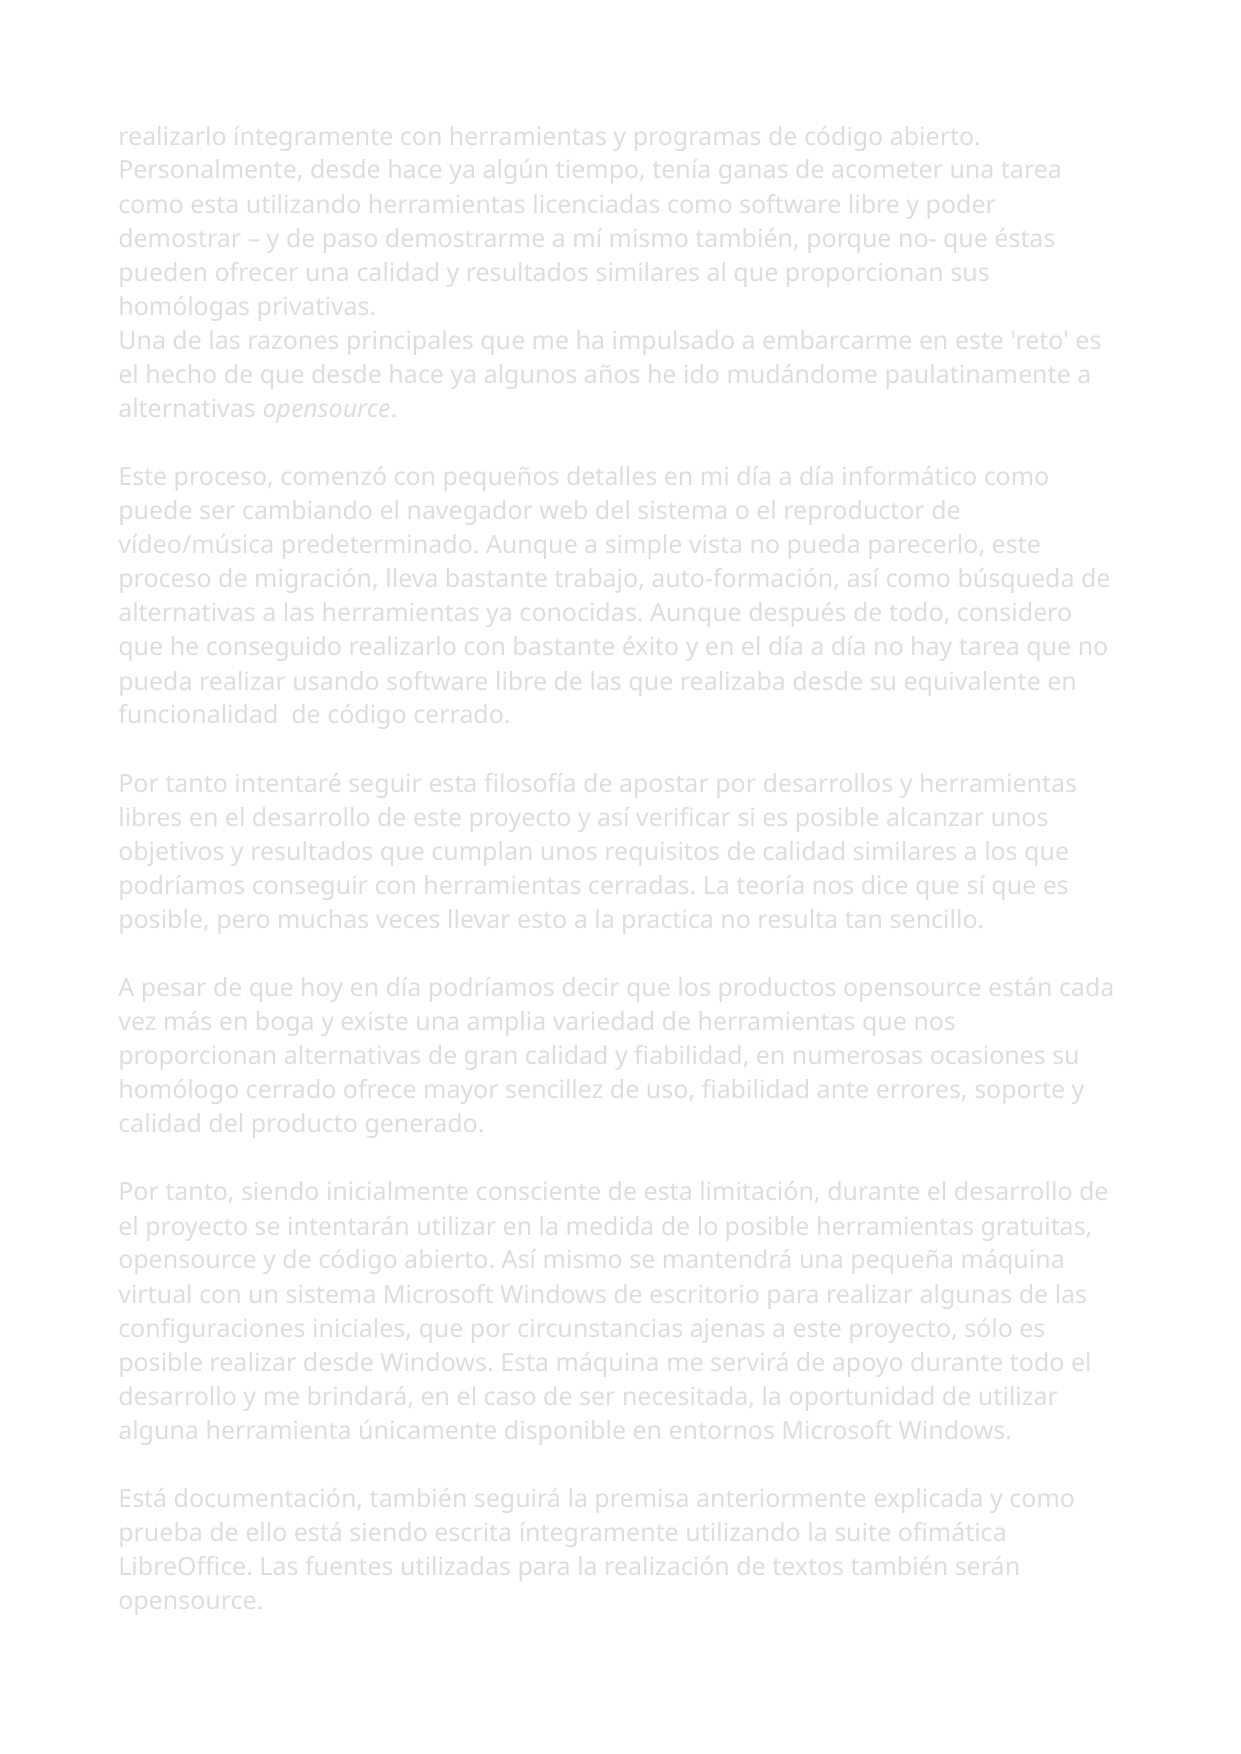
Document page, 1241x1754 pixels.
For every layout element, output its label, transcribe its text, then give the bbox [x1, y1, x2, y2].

text Una de las razones principales que me ha impulsado a embarcarme en este 'reto' es el hecho de que desde hace ya algunos años he ido mudándome paulatinamente a alternativas opensource. [118, 322, 1122, 425]
text Por tanto intentaré seguir esta filosofía de apostar por desarrollos y herramientas libres en el desarrollo de este proyecto y así verificar si es posible alcanzar unos objetivos y resultados que cumplan unos requisitos de calidad similares a los que podríamos conseguir con herramientas cerradas. La teoría nos dice que sí que es posible, pero muchas veces llevar esto a la practica no resulta tan sencillo. [118, 765, 1122, 936]
text Está documentación, también seguirá la premisa anteriormente explicada y como prueba de ello está siendo escrita íntegramente utilizando la suite ofimática LibreOffice. Las fuentes utilizadas para la realización de textos también serán opensource. [118, 1481, 1122, 1617]
text Este proceso, comenzó con pequeños detalles en mi día a día informático como puede ser cambiando el navegador web del sistema o el reproductor de vídeo/música predeterminado. Aunque a simple vista no pueda parecerlo, este proceso de migración, lleva bastante trabajo, auto-formación, así como búsqueda de alternativas a las herramientas ya conocidas. Aunque después de todo, considero que he conseguido realizarlo con bastante éxito y en el día a día no hay tarea que no pueda realizar usando software libre de las que realizaba desde su equivalente en funcionalidad de código cerrado. [118, 459, 1122, 731]
text realizarlo íntegramente con herramientas y programas de código abierto. Personalmente, desde hace ya algún tiempo, tenía ganas de acometer una tarea como esta utilizando herramientas licenciadas como software libre y poder demostrar – y de paso demostrarme a mí mismo también, porque no- que éstas pueden ofrecer una calidad y resultados similares al que proporcionan sus homólogas privativas. [118, 118, 1122, 322]
text A pesar de que hoy en día podríamos decir que los productos opensource están cada vez más en boga y existe una amplia variedad de herramientas que nos proporcionan alternativas de gran calidad y fiabilidad, en numerosas ocasiones su homólogo cerrado ofrece mayor sencillez de uso, fiabilidad ante errores, soporte y calidad del producto generado. [118, 970, 1122, 1140]
text Por tanto, siendo inicialmente consciente de esta limitación, durante el desarrollo de el proyecto se intentarán utilizar en la medida de lo posible herramientas gratuitas, opensource y de código abierto. Así mismo se mantendrá una pequeña máquina virtual con un sistema Microsoft Windows de escritorio para realizar algunas de las configuraciones iniciales, que por circunstancias ajenas a este proyecto, sólo es posible realizar desde Windows. Esta máquina me servirá de apoyo durante todo el desarrollo y me brindará, en el caso de ser necesitada, la oportunidad de utilizar alguna herramienta únicamente disponible en entornos Microsoft Windows. [118, 1174, 1122, 1447]
